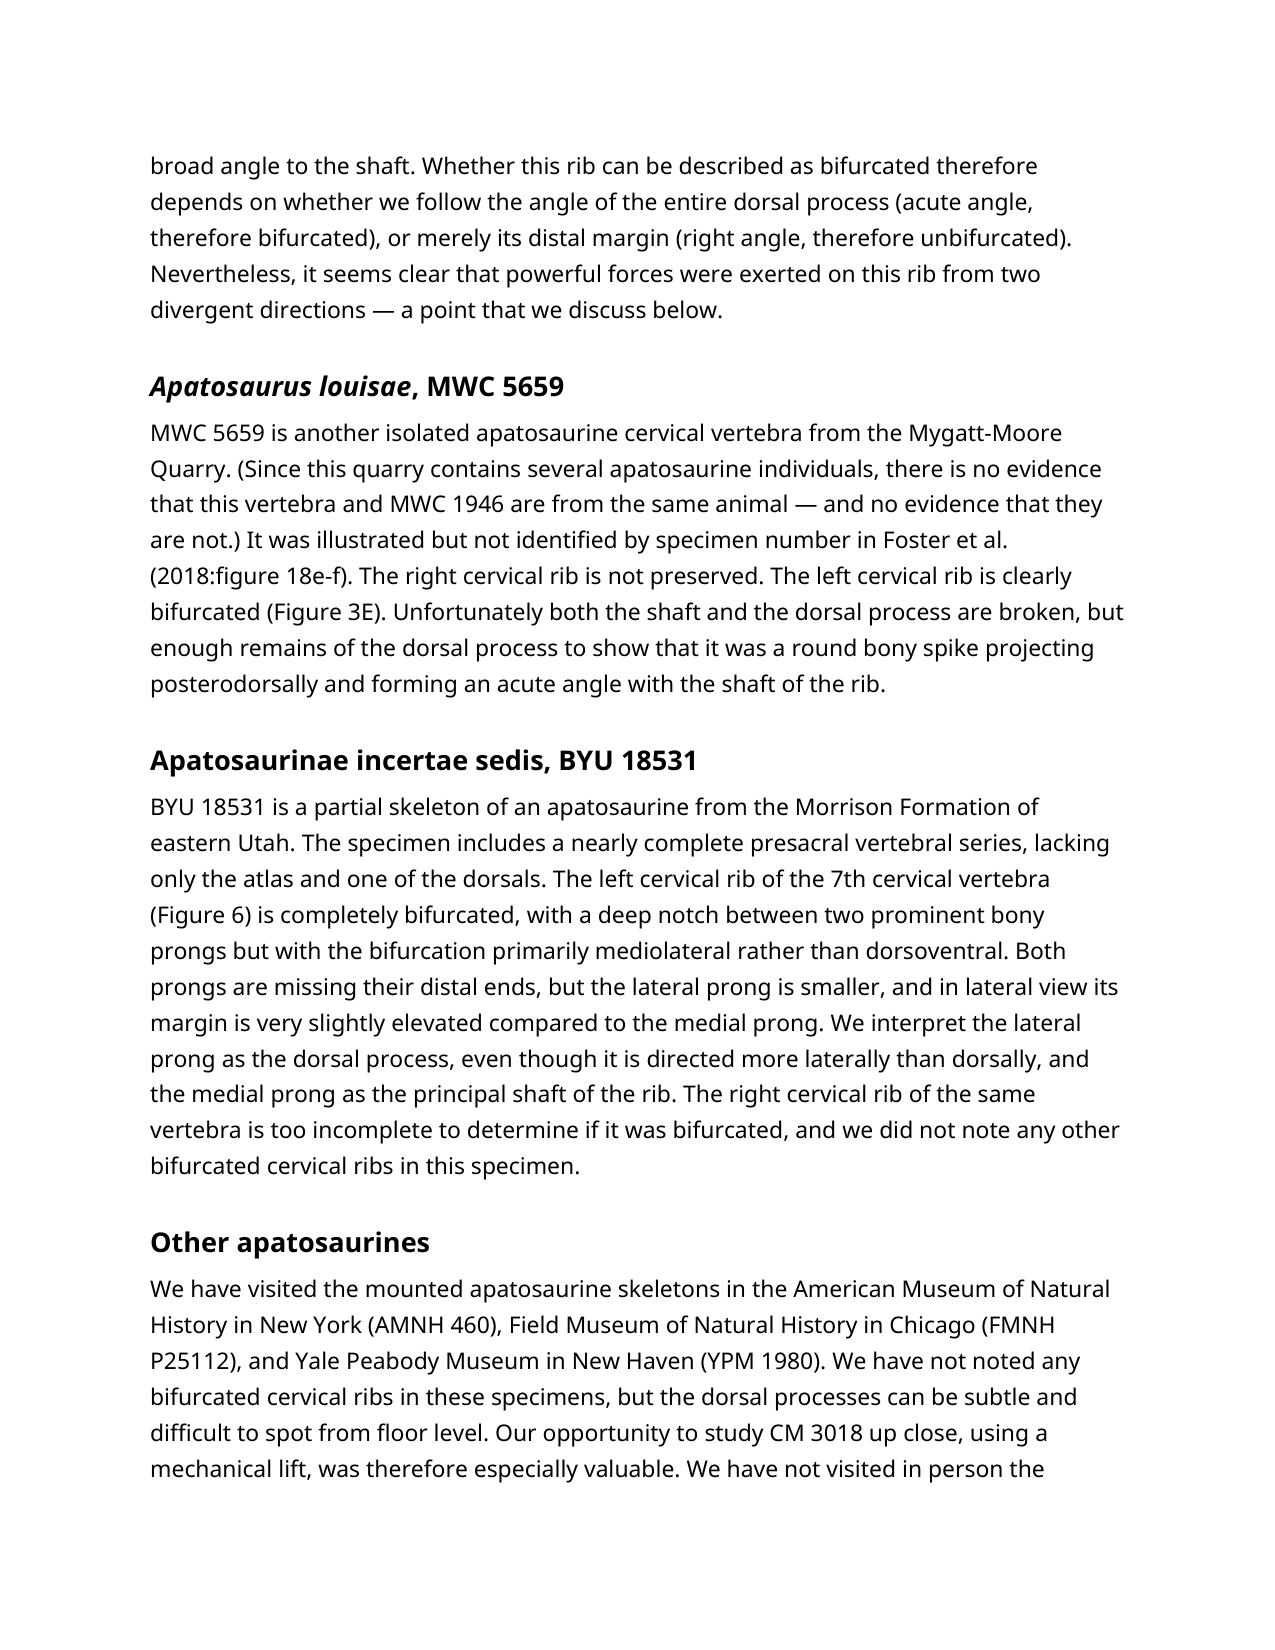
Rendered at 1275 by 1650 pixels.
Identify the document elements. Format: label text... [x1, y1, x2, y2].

text We have visited the mounted apatosaurine skeletons in the American Museum of Natural History in New York (AMNH 460), Field Museum of Natural History in Chicago (FMNH P25112), and Yale Peabody Museum in New Haven (YPM 1980). We have not noted any bifurcated cervical ribs in these specimens, but the dorsal processes can be subtle and difficult to spot from floor level. Our opportunity to study CM 3018 up close, using a mechanical lift, was therefore especially valuable. We have not visited in person the [150, 1273, 1125, 1484]
text BYU 18531 is a partial skeleton of an apatosaurine from the Morrison Formation of eastern Utah. The specimen includes a nearly complete presacral vertebral series, lacking only the atlas and one of the dorsals. The left cervical rib of the 7th cervical vertebra (Figure 6) is completely bifurcated, with a deep notch between two prominent bony prongs but with the bifurcation primarily mediolateral rather than dorsoventral. Both prongs are missing their distal ends, but the lateral prong is smaller, and in lateral view its margin is very slightly elevated compared to the medial prong. We interpret the lateral prong as the dorsal process, even though it is directed more laterally than dorsally, and the medial prong as the principal shaft of the rib. The right cervical rib of the same vertebra is too incomplete to determine if it was bifurcated, and we did not note any other bifurcated cervical ribs in this specimen. [150, 791, 1125, 1182]
subtitle Apatosaurus louisae, MWC 5659 [150, 367, 1125, 404]
text MWC 5659 is another isolated apatosaurine cervical vertebra from the Mygatt-Moore Quarry. (Since this quarry contains several apatosaurine individuals, there is no evidence that this vertebra and MWC 1946 are from the same animal — and no evidence that they are not.) It was illustrated but not identified by specimen number in Foster et al. (2018:figure 18e-f). The right cervical rib is not preserved. The left cervical rib is clearly bifurcated (Figure 3E). Unfortunately both the shaft and the dorsal process are broken, but enough remains of the dorsal process to show that it was a round bony spike projecting posterodorsally and forming an acute angle with the shaft of the rib. [150, 417, 1125, 699]
subtitle Apatosaurinae incertae sedis, BYU 18531 [150, 742, 1125, 778]
text broad angle to the shaft. Whether this rib can be described as bifurcated therefore depends on whether we follow the angle of the entire dorsal process (acute angle, therefore bifurcated), or merely its distal margin (right angle, therefore unbifurcated). Nevertheless, it seems clear that powerful forces were exerted on this rib from two divergent directions — a point that we discuss below. [150, 150, 1125, 325]
subtitle Other apatosaurines [150, 1224, 1125, 1261]
